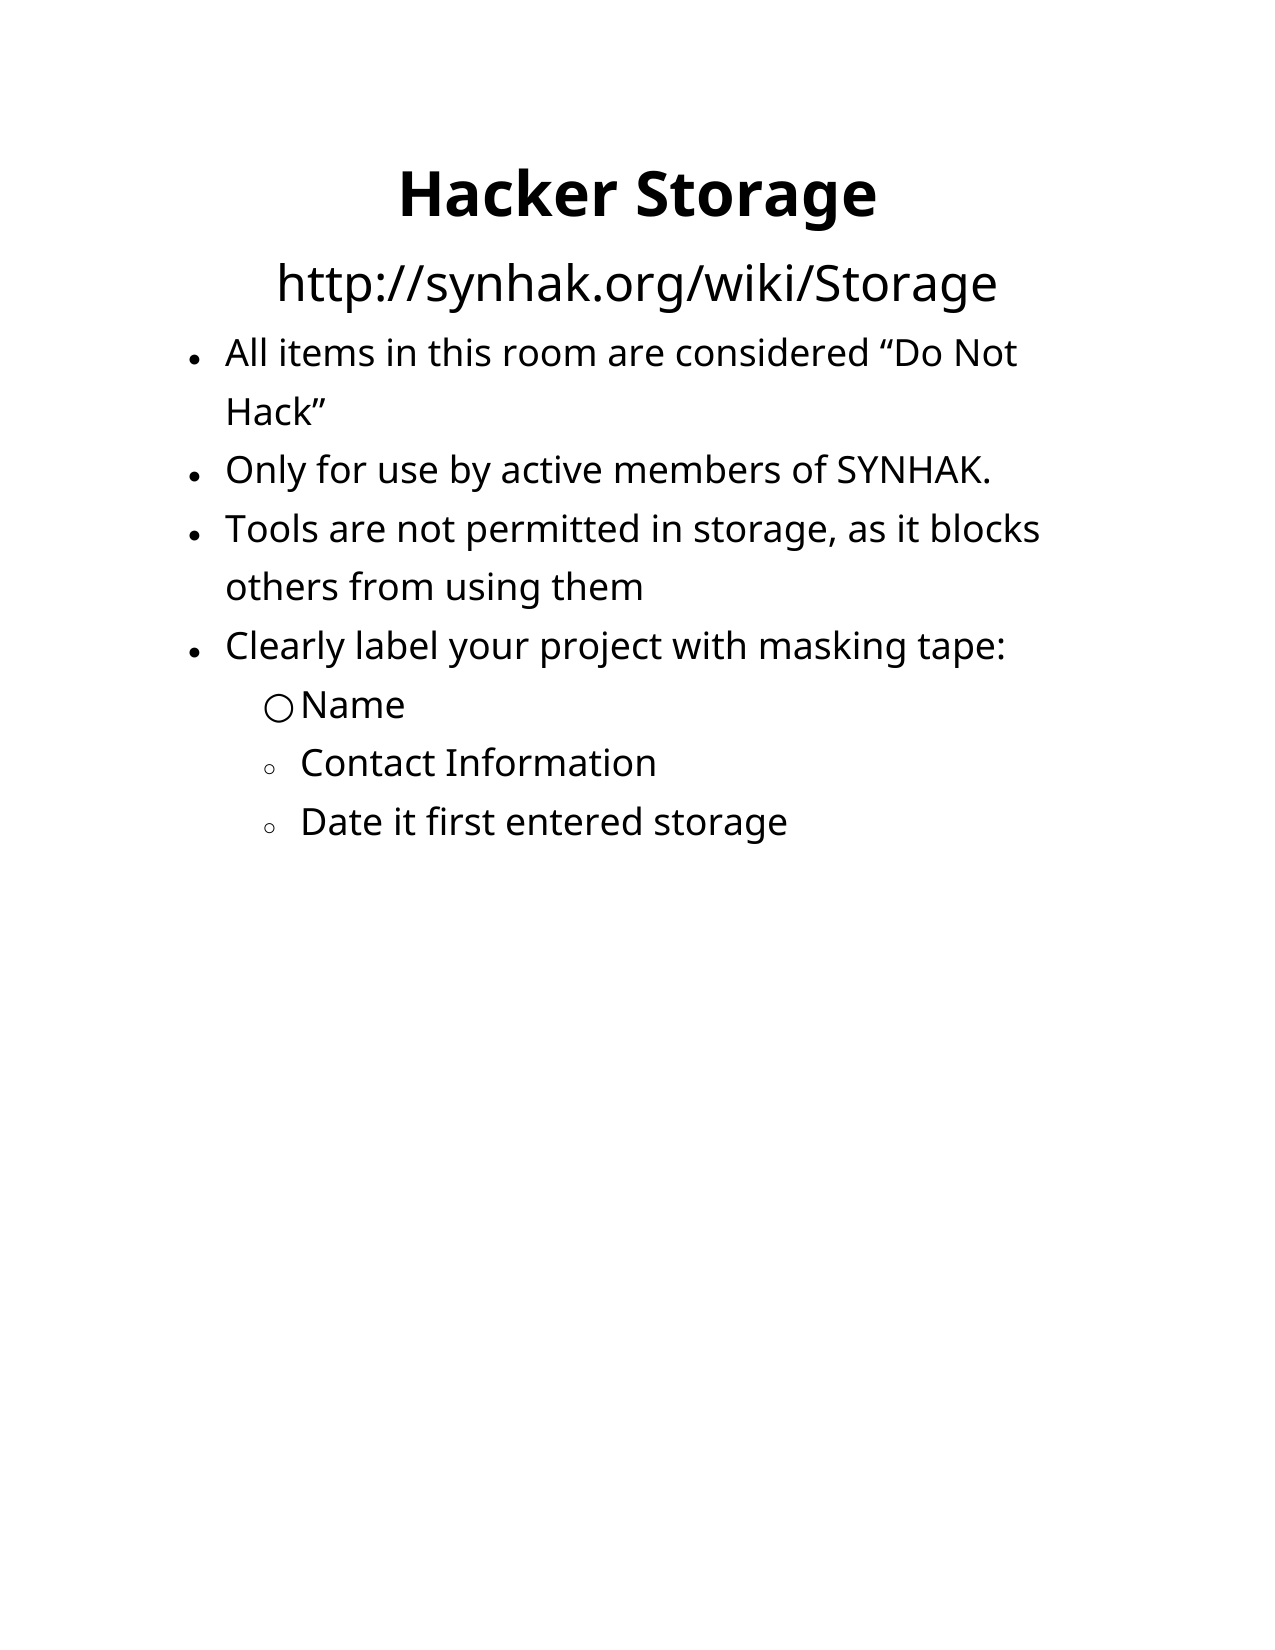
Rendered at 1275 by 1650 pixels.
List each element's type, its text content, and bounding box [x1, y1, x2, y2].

text http://synhak.org/wiki/Storage [150, 248, 1125, 316]
list All items in this room are considered “Do Not Hack” [187, 326, 1125, 436]
list Contact Information [262, 737, 1125, 788]
list Only for use by active members of SYNHAK. [187, 443, 1125, 494]
text Hacker Storage [150, 150, 1125, 235]
list Name [262, 678, 1125, 729]
list Tools are not permitted in storage, as it blocks others from using them [187, 502, 1125, 612]
list Clearly label your project with masking tape: [187, 619, 1125, 670]
list Date it first entered storage [262, 795, 1125, 846]
